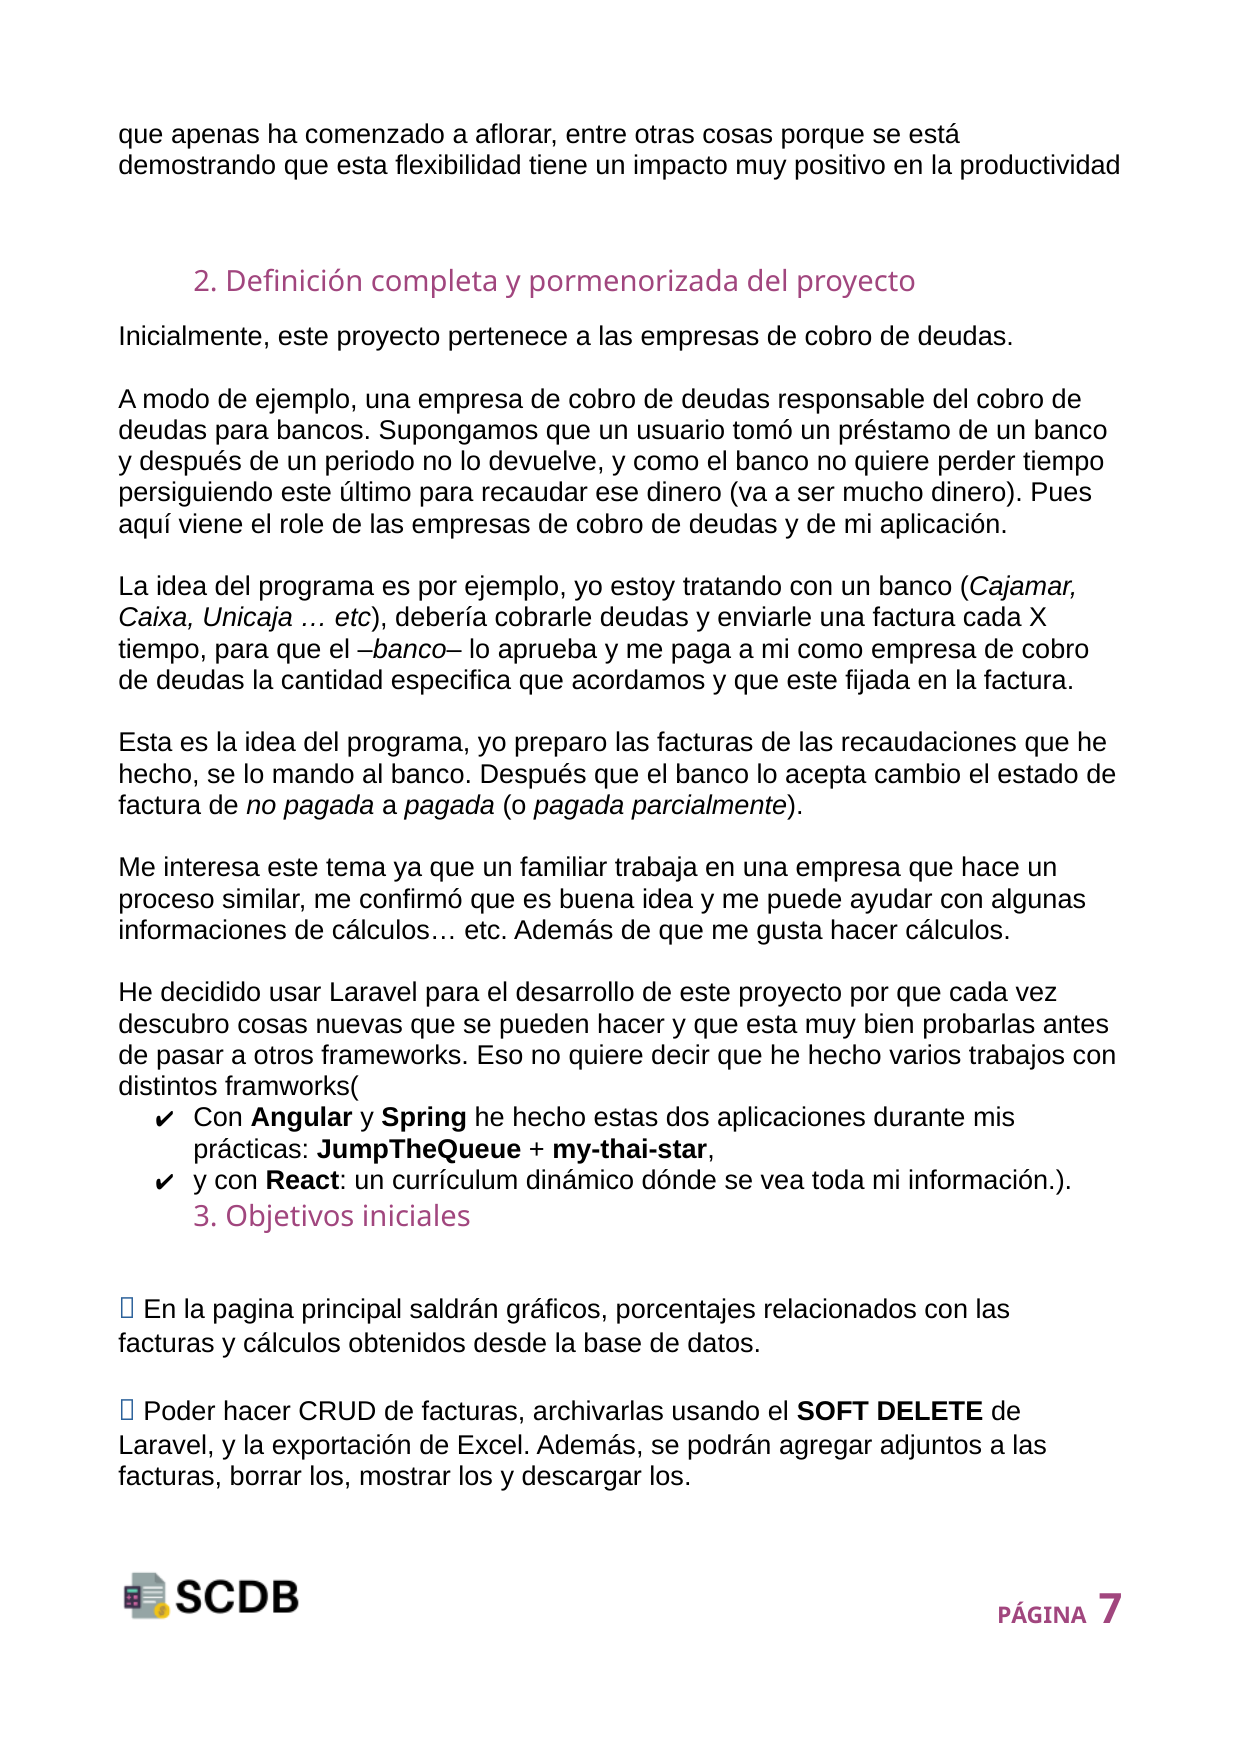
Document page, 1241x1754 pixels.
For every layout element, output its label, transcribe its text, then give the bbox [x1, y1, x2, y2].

text proceso similar, me confirmó que es buena idea y me puede ayudar con algunas informaciones de cálculos… etc. Además de que me gusta hacer cálculos. [118, 883, 1122, 945]
text 3. Objetivos iniciales [118, 1195, 1122, 1235]
text y después de un periodo no lo devuelve, y como el banco no quiere perder tiempo [118, 445, 1122, 476]
text de pasar a otros frameworks. Eso no quiere decir que he hecho varios trabajos con distintos framworks( [118, 1039, 1122, 1101]
text que apenas ha comenzado a aflorar, entre otras cosas porque se está demostrando que esta flexibilidad tiene un impacto muy positivo en la productividad [118, 118, 1122, 181]
text Esta es la idea del programa, yo preparo las facturas de las recaudaciones que he [118, 726, 1122, 758]
text Me interesa este tema ya que un familiar trabaja en una empresa que hace un [118, 851, 1122, 883]
text 2. Definición completa y pormenorizada del proyecto [118, 260, 1122, 300]
text La idea del programa es por ejemplo, yo estoy tratando con un banco (Cajamar, [118, 570, 1122, 601]
text persiguiendo este último para recaudar ese dinero (va a ser mucho dinero). Pues aquí viene el role de las empresas de cobro de deudas y de mi aplicación. [118, 476, 1122, 539]
text  Poder hacer CRUD de facturas, archivarlas usando el SOFT DELETE de Laravel, y la exportación de Excel. Además, se podrán agregar adjuntos a las facturas, borrar los, mostrar los y descargar los. [118, 1389, 1122, 1491]
text  En la pagina principal saldrán gráficos, porcentajes relacionados con las [118, 1287, 1122, 1327]
text facturas y cálculos obtenidos desde la base de datos. [118, 1327, 1122, 1358]
list y con React: un currículum dinámico dónde se vea toda mi información.). [156, 1164, 1122, 1195]
text A modo de ejemplo, una empresa de cobro de deudas responsable del cobro de [118, 383, 1122, 414]
text He decidido usar Laravel para el desarrollo de este proyecto por que cada vez [118, 976, 1122, 1008]
text Caixa, Unicaja … etc), debería cobrarle deudas y enviarle una factura cada X [118, 601, 1122, 633]
text Inicialmente, este proyecto pertenece a las empresas de cobro de deudas. [118, 320, 1122, 351]
text factura de no pagada a pagada (o pagada parcialmente). [118, 789, 1122, 820]
text tiempo, para que el –banco– lo aprueba y me paga a mi como empresa de cobro de deudas la cantidad especifica que acordamos y que este fijada en la factura. [118, 633, 1122, 695]
picture [122, 1569, 305, 1622]
list Con Angular y Spring he hecho estas dos aplicaciones durante mis prácticas: JumpTheQueue + my-thai-star, [156, 1101, 1122, 1164]
text hecho, se lo mando al banco. Después que el banco lo acepta cambio el estado de [118, 758, 1122, 789]
text deudas para bancos. Supongamos que un usuario tomó un préstamo de un banco [118, 414, 1122, 445]
text descubro cosas nuevas que se pueden hacer y que esta muy bien probarlas antes [118, 1008, 1122, 1039]
